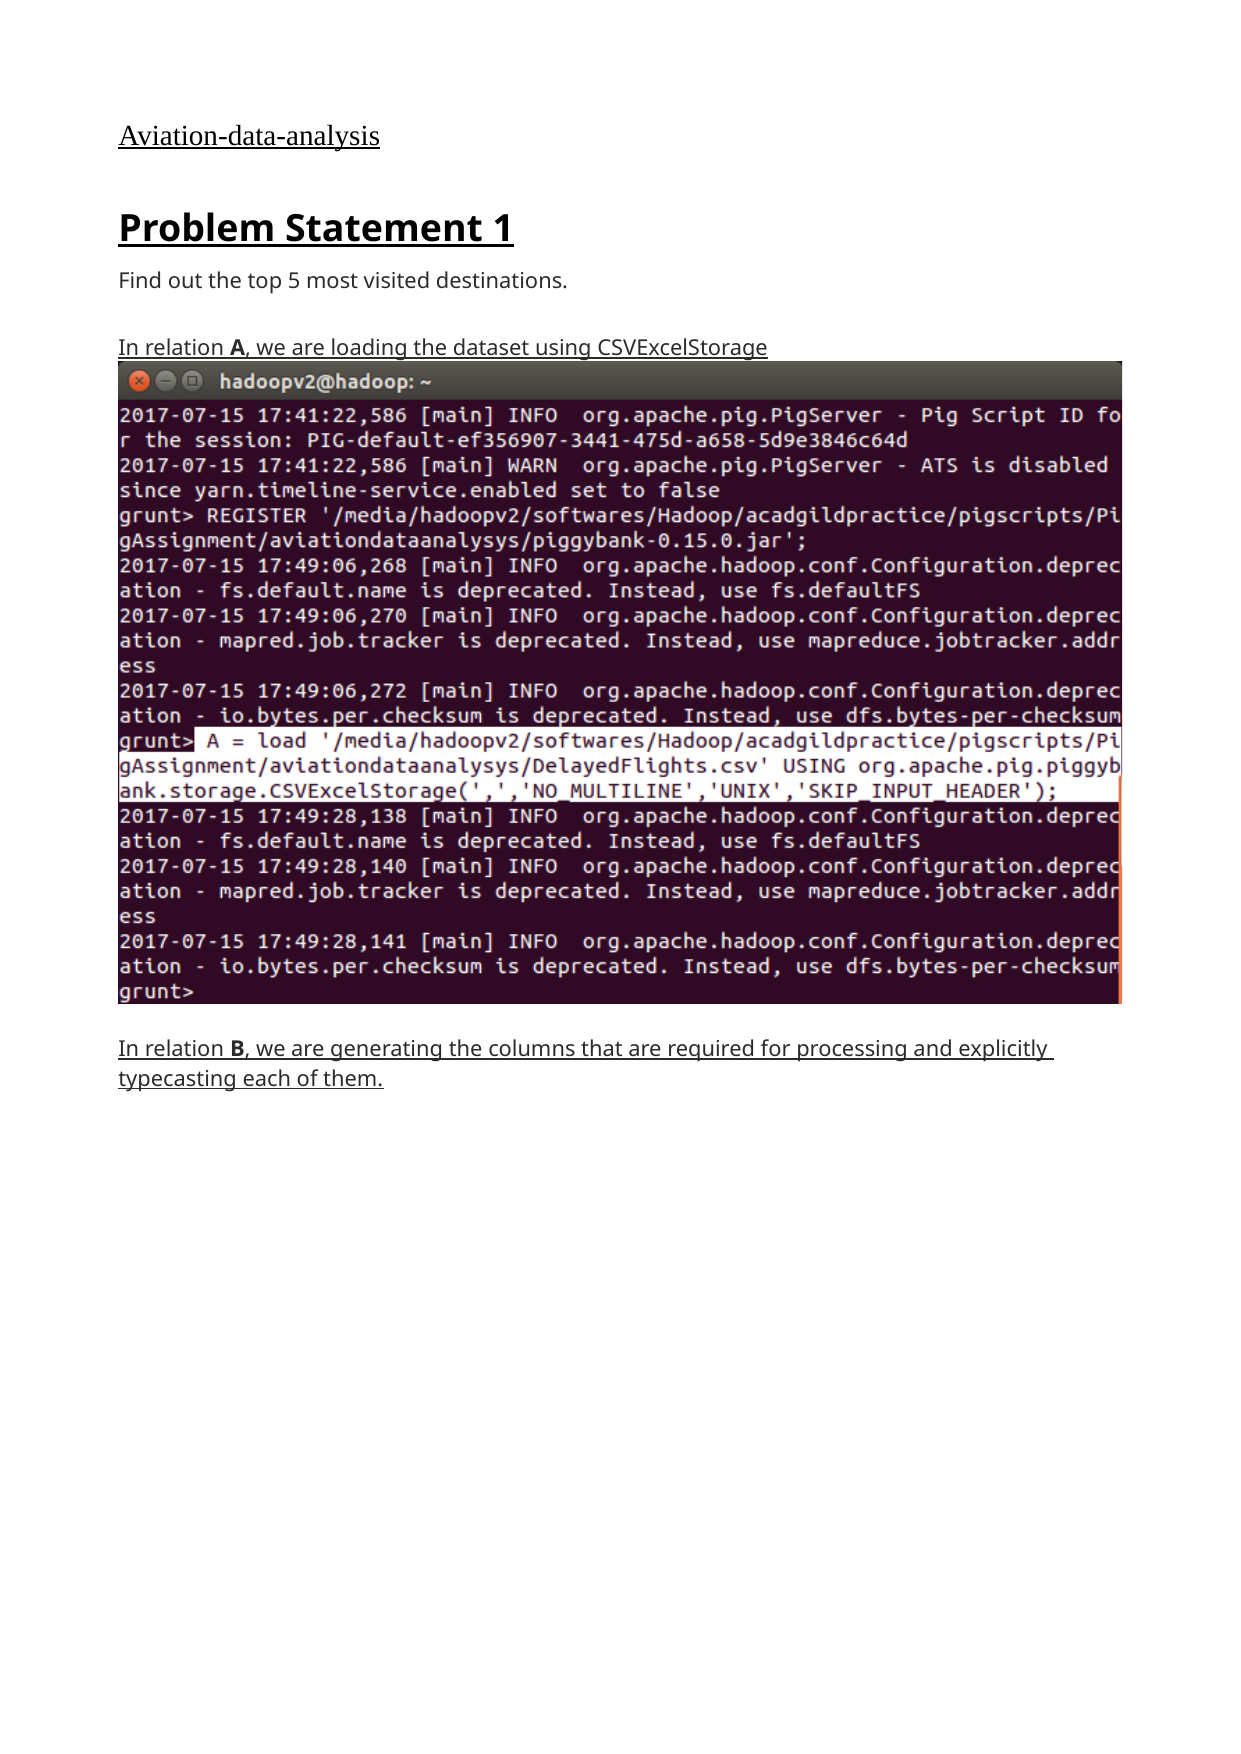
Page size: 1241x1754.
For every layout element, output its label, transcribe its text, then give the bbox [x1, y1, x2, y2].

text In relation A, we are loading the dataset using CSVExcelStorage [118, 332, 1122, 361]
text Aviation-data-analysis [118, 118, 1122, 152]
picture [118, 361, 1123, 1004]
text Find out the top 5 most visited destinations. [118, 265, 1122, 294]
text In relation B, we are generating the columns that are required for processing and explicitly typecasting each of them. [118, 1033, 1122, 1092]
subtitle Problem Statement 1 [118, 201, 1122, 252]
